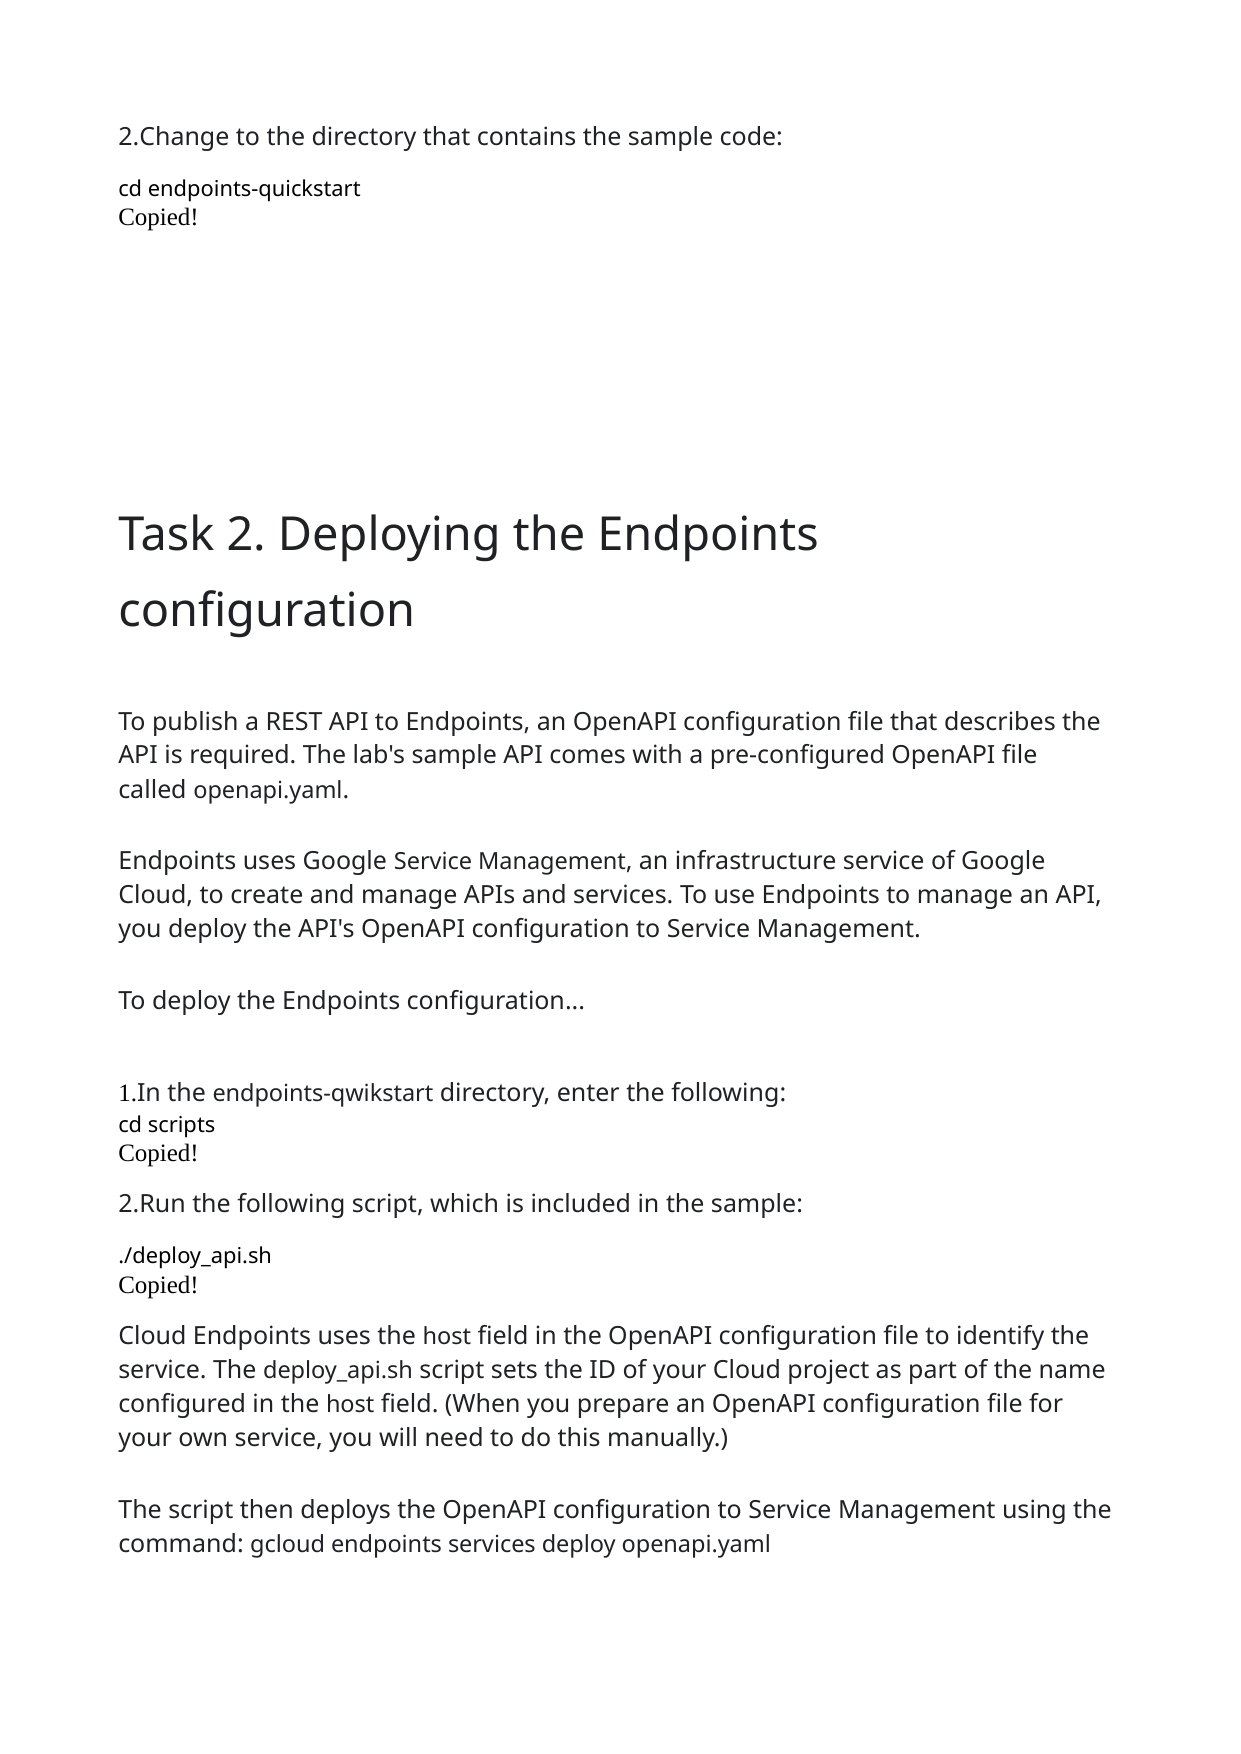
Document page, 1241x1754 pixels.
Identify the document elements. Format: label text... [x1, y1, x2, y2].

text Copied! [118, 1270, 1109, 1299]
text cd endpoints-quickstart [118, 173, 1122, 202]
text Endpoints uses Google Service Management, an infrastructure service of Google Cloud, to create and manage APIs and services. To use Endpoints to manage an API, you deploy the API's OpenAPI configuration to Service Management. [118, 843, 1122, 945]
subtitle Task 2. Deploying the Endpoints configuration [118, 500, 1122, 640]
text To deploy the Endpoints configuration... [118, 982, 1122, 1017]
list Change to the directory that contains the sample code: [118, 118, 1122, 152]
list In the endpoints-qwikstart directory, enter the following: [118, 1074, 1122, 1108]
list Run the following script, which is included in the sample: [118, 1186, 1122, 1220]
text The script then deploys the OpenAPI configuration to Service Management using the command: gcloud endpoints services deploy openapi.yaml [118, 1492, 1122, 1560]
text ./deploy_api.sh [118, 1240, 1122, 1270]
text To publish a REST API to Endpoints, an OpenAPI configuration file that describes the API is required. The lab's sample API comes with a pre-configured OpenAPI file called openapi.yaml. [118, 703, 1122, 805]
text cd scripts [118, 1108, 1122, 1138]
text Cloud Endpoints uses the host field in the OpenAPI configuration file to identify the service. The deploy_api.sh script sets the ID of your Cloud project as part of the name configured in the host field. (When you prepare an OpenAPI configuration file for your own service, you will need to do this manually.) [118, 1318, 1122, 1454]
text Copied! [118, 202, 1109, 231]
text Copied! [118, 1138, 1109, 1167]
